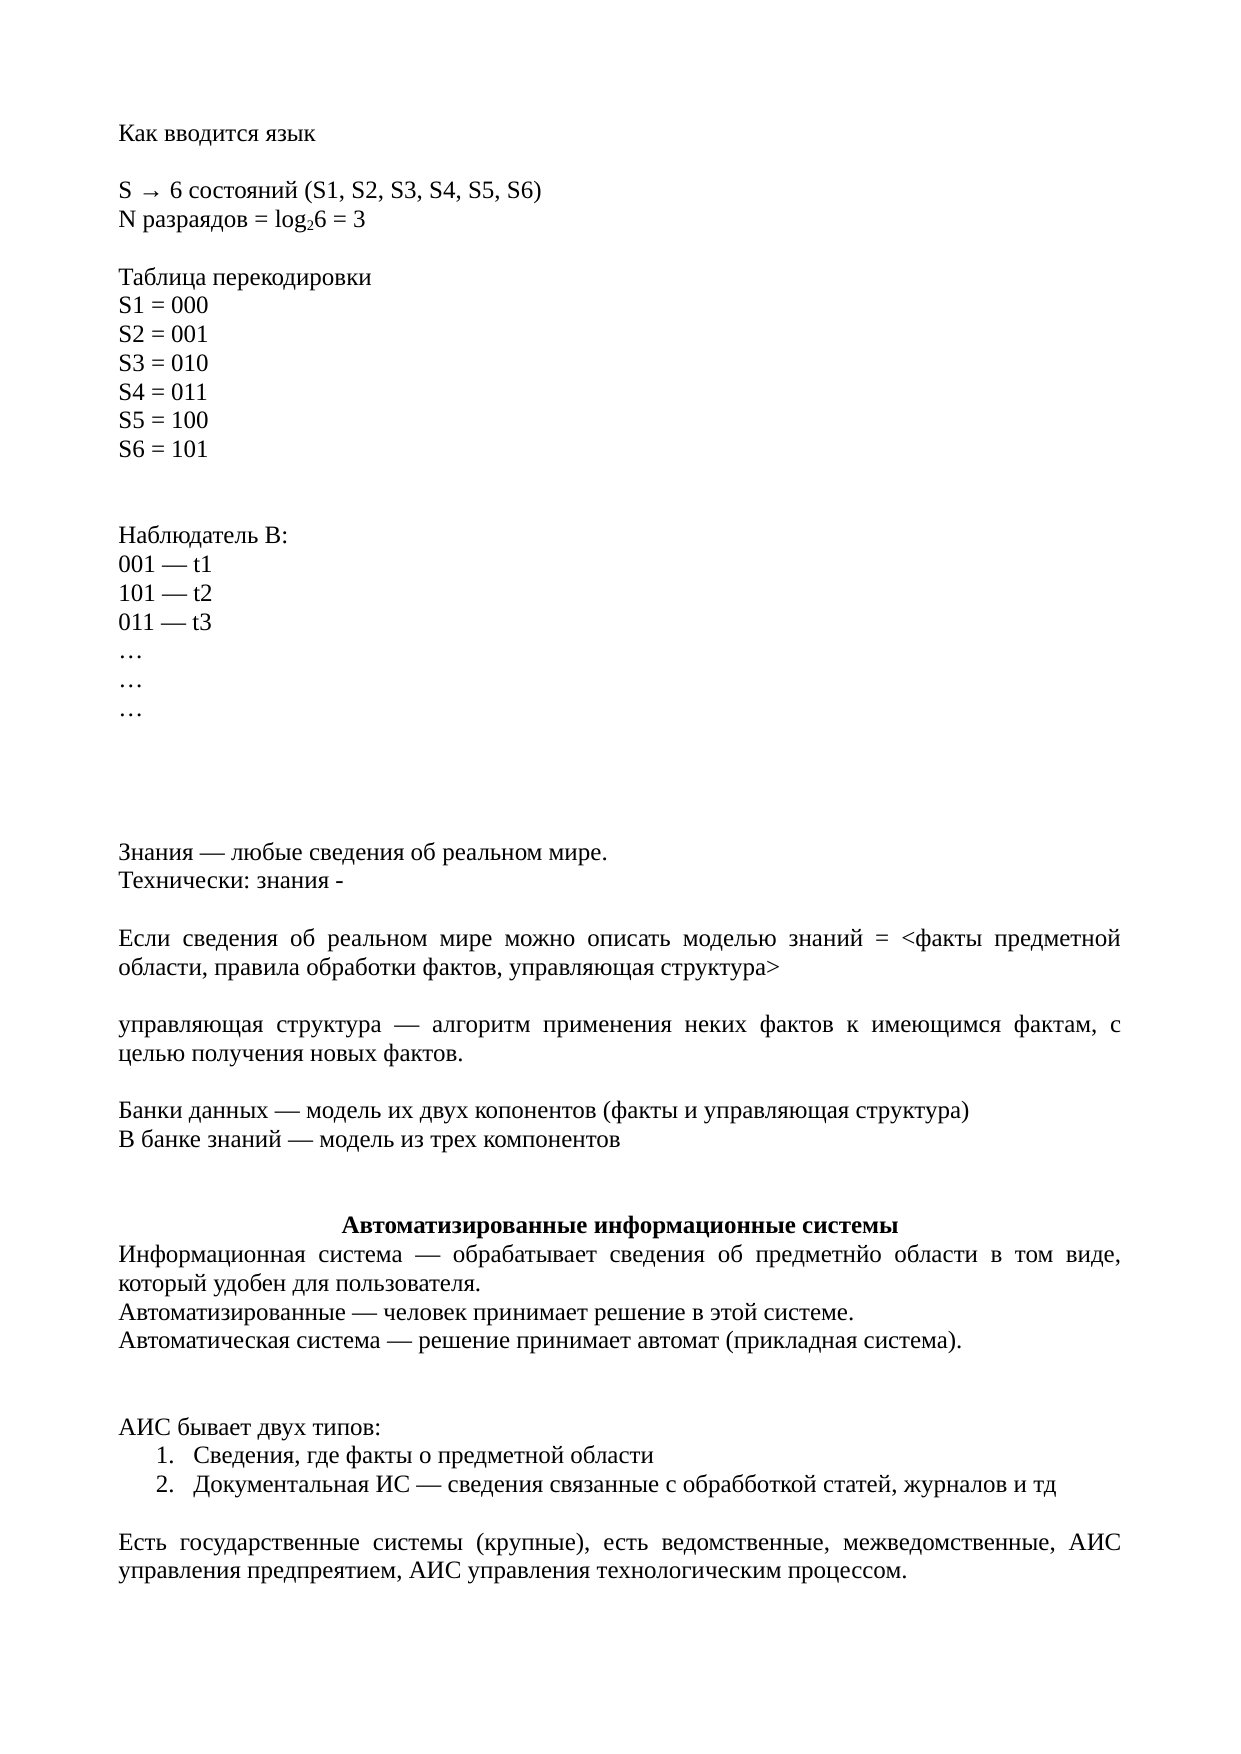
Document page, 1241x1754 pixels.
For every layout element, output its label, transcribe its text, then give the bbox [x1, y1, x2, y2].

text Если сведения об реальном мире можно описать моделью знаний = <факты предметной области, правила обработки фактов, управляющая структура> [118, 923, 1122, 981]
text Банки данных — модель их двух копонентов (факты и управляющая структура) [118, 1096, 1122, 1124]
text Технически: знания - [118, 866, 1122, 894]
text Информационная система — обрабатывает сведения об предметнйо области в том виде, который удобен для пользователя. [118, 1239, 1122, 1297]
text Есть государственные системы (крупные), есть ведомственные, межведомственные, АИС управления предпреятием, АИС управления технологическим процессом. [118, 1527, 1122, 1584]
text В банке знаний — модель из трех компонентов [118, 1124, 1122, 1153]
text Наблюдатель B: [118, 521, 1122, 549]
text S1 = 000 [118, 291, 1122, 319]
text Автоматизированные информационные системы [118, 1211, 1122, 1239]
text … [118, 664, 1122, 693]
text Таблица перекодировки [118, 262, 1122, 291]
text S2 = 001 [118, 319, 1122, 348]
text … [118, 693, 1122, 722]
text … [118, 636, 1122, 664]
text Автоматическая система — решение принимает автомат (прикладная система). [118, 1326, 1122, 1354]
text АИС бывает двух типов: [118, 1412, 1122, 1441]
text S3 = 010 [118, 348, 1122, 377]
text 011 — t3 [118, 607, 1122, 636]
list Документальная ИС — сведения связанные с обрабботкой статей, журналов и тд [156, 1469, 1122, 1498]
text Знания — любые сведения об реальном мире. [118, 837, 1122, 866]
text 101 — t2 [118, 578, 1122, 607]
text S5 = 100 [118, 406, 1122, 434]
text Как вводится язык [118, 118, 1122, 147]
text S4 = 011 [118, 377, 1122, 406]
text Автоматизированные — человек принимает решение в этой системе. [118, 1297, 1122, 1326]
text S → 6 состояний (S1, S2, S3, S4, S5, S6) [118, 176, 1122, 204]
text 001 — t1 [118, 549, 1122, 578]
text управляющая структура — алгоритм применения неких фактов к имеющимся фактам, с целью получения новых фактов. [118, 1009, 1122, 1067]
text N разраядов = log26 = 3 [118, 204, 1122, 233]
list Сведения, где факты о предметной области [156, 1441, 1122, 1469]
text S6 = 101 [118, 434, 1122, 463]
